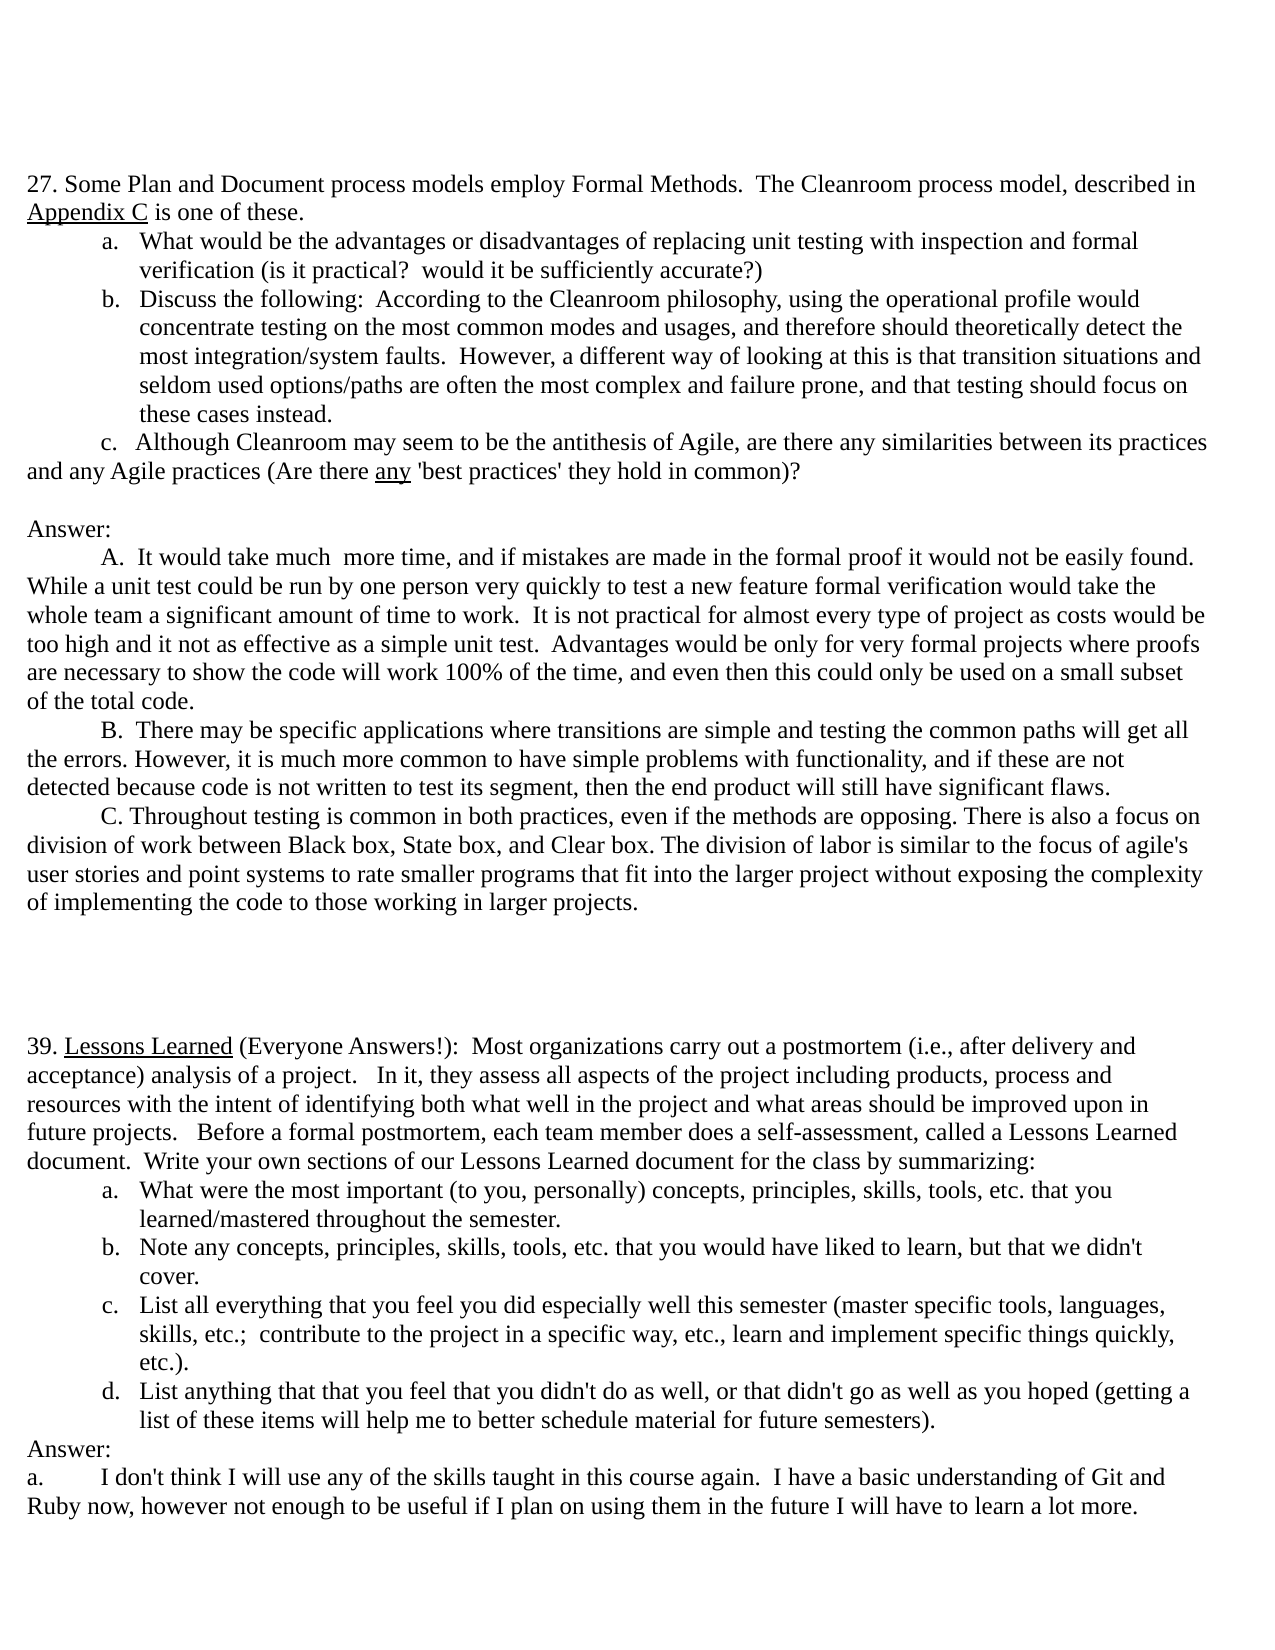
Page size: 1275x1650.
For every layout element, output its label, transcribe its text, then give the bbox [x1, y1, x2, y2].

list Discuss the following: According to the Cleanroom philosophy, using the operational profile would concentrate testing on the most common modes and usages, and therefore should theoretically detect the most integration/system faults. However, a different way of looking at this is that transition situations and seldom used options/paths are often the most complex and failure prone, and that testing should focus on these cases instead. [102, 284, 1208, 427]
list Answer: [27, 1434, 1208, 1462]
list What were the most important (to you, personally) concepts, principles, skills, tools, etc. that you learned/mastered throughout the semester. [102, 1175, 1208, 1232]
list A. It would take much more time, and if mistakes are made in the formal proof it would not be easily found. While a unit test could be run by one person very quickly to test a new feature formal verification would take the whole team a significant amount of time to work. It is not practical for almost every type of project as costs would be too high and it not as effective as a simple unit test. Advantages would be only for very formal projects where proofs are necessary to show the code will work 100% of the time, and even then this could only be used on a small subset of the total code. [27, 542, 1208, 715]
list List all everything that you feel you did especially well this semester (master specific tools, languages, skills, etc.; contribute to the project in a specific way, etc., learn and implement specific things quickly, etc.). [102, 1290, 1208, 1376]
list What would be the advantages or disadvantages of replacing unit testing with inspection and formal verification (is it practical? would it be sufficiently accurate?) [102, 226, 1208, 284]
list Note any concepts, principles, skills, tools, etc. that you would have liked to learn, but that we didn't cover. [102, 1232, 1208, 1290]
list List anything that that you feel that you didn't do as well, or that didn't go as well as you hoped (getting a list of these items will help me to better schedule material for future semesters). [102, 1376, 1208, 1434]
list I don't think I will use any of the skills taught in this course again. I have a basic understanding of Git and Ruby now, however not enough to be useful if I plan on using them in the future I will have to learn a lot more. [27, 1462, 1208, 1520]
list B. There may be specific applications where transitions are simple and testing the common paths will get all the errors. However, it is much more common to have simple problems with functionality, and if these are not detected because code is not written to test its segment, then the end product will still have significant flaws. [27, 715, 1208, 801]
list Answer: [27, 514, 1208, 542]
list C. Throughout testing is common in both practices, even if the methods are opposing. There is also a focus on division of work between Black box, State box, and Clear box. The division of labor is similar to the focus of agile's user stories and point systems to rate smaller programs that fit into the larger project without exposing the complexity of implementing the code to those working in larger projects. [27, 801, 1208, 916]
list 39. Lessons Learned (Everyone Answers!): Most organizations carry out a postmortem (i.e., after delivery and acceptance) analysis of a project. In it, they assess all aspects of the project including products, process and resources with the intent of identifying both what well in the project and what areas should be improved upon in future projects. Before a formal postmortem, each team member does a self-assessment, called a Lessons Learned document. Write your own sections of our Lessons Learned document for the class by summarizing: [27, 1031, 1208, 1175]
list c. Although Cleanroom may seem to be the antithesis of Agile, are there any similarities between its practices and any Agile practices (Are there any 'best practices' they hold in common)? [27, 427, 1208, 485]
list 27. Some Plan and Document process models employ Formal Methods. The Cleanroom process model, described in Appendix C is one of these. [27, 169, 1208, 226]
